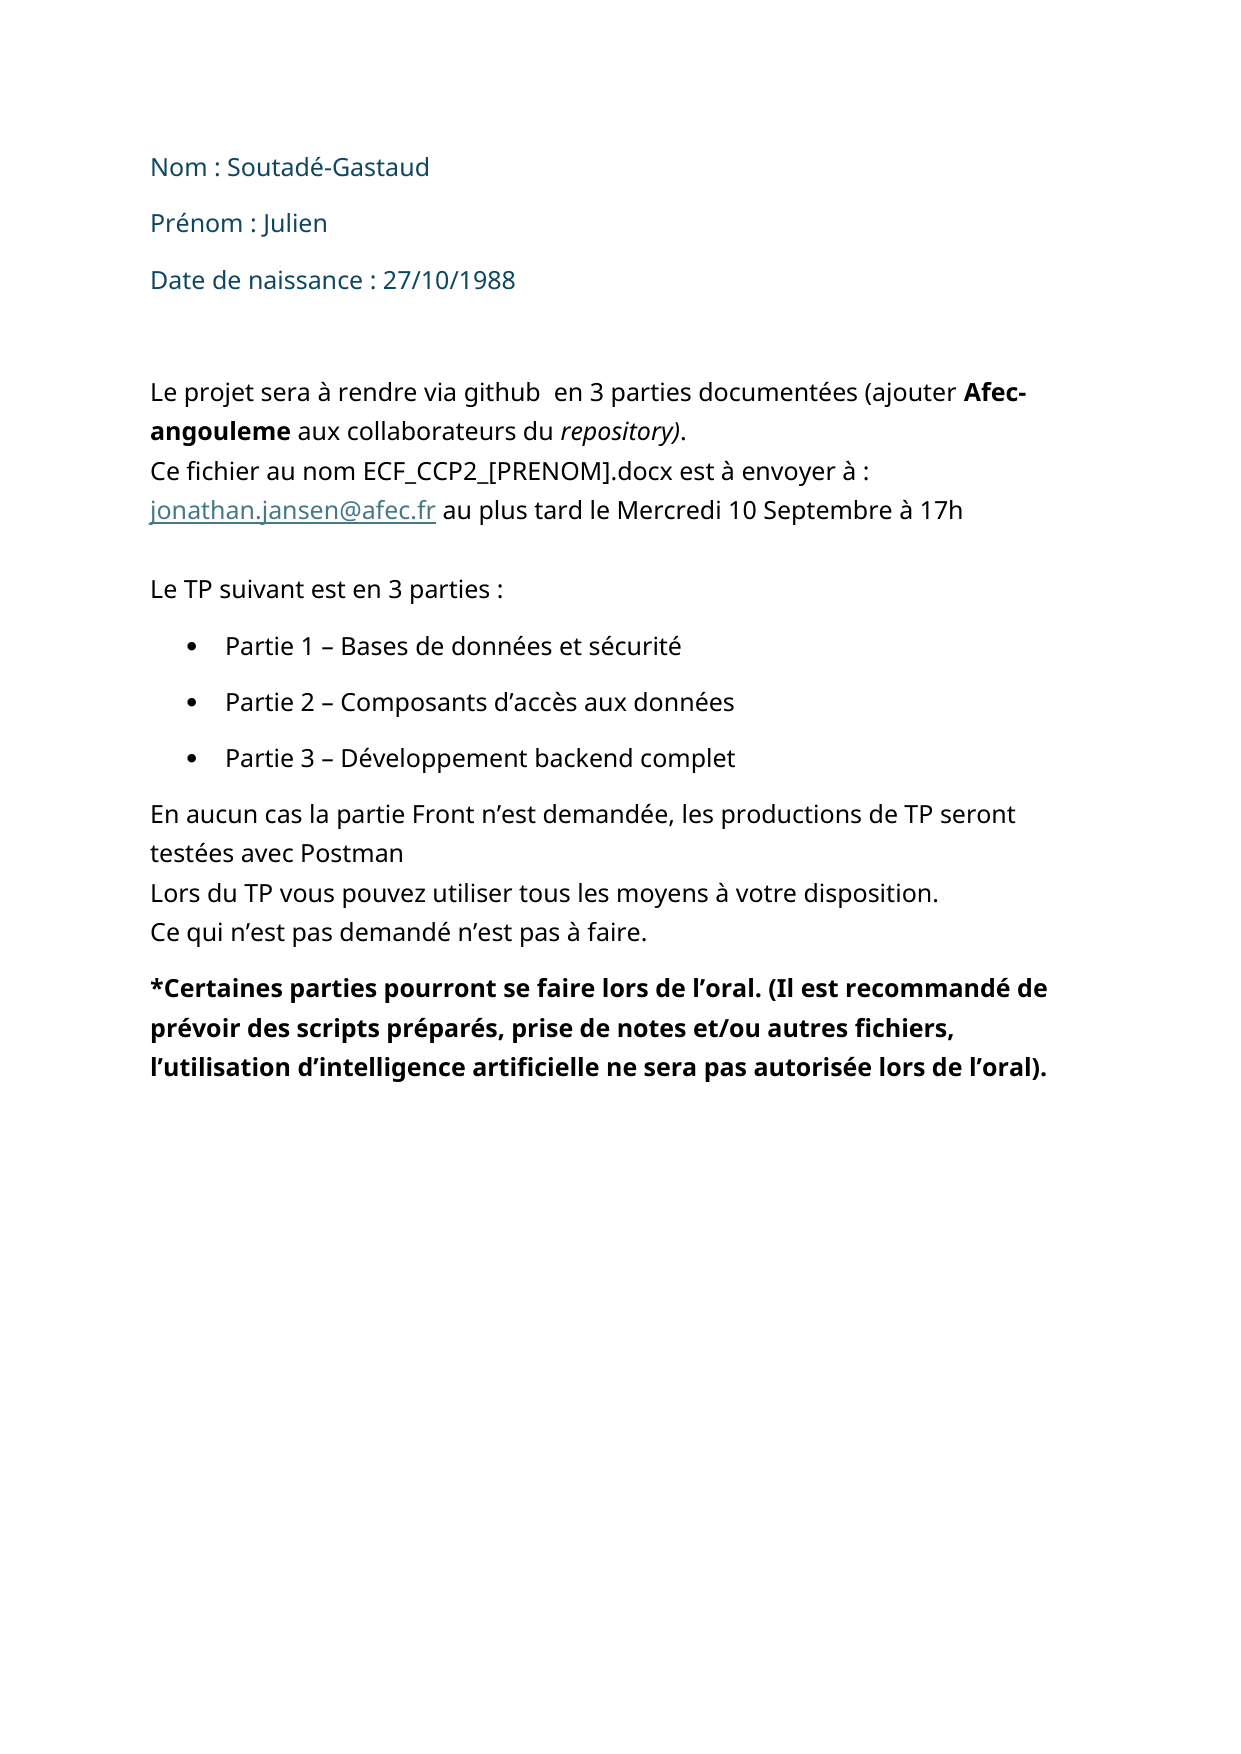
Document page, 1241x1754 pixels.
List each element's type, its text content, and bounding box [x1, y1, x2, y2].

text En aucun cas la partie Front n’est demandée, les productions de TP seront testées avec Postman Lors du TP vous pouvez utiliser tous les moyens à votre disposition. Ce qui n’est pas demandé n’est pas à faire. [150, 797, 1090, 949]
text *Certaines parties pourront se faire lors de l’oral. (Il est recommandé de prévoir des scripts préparés, prise de notes et/ou autres fichiers, l’utilisation d’intelligence artificielle ne sera pas autorisée lors de l’oral). [150, 971, 1090, 1163]
text Date de naissance : 27/10/1988 [150, 262, 1090, 296]
list Partie 2 – Composants d’accès aux données [187, 684, 1090, 718]
list Partie 3 – Développement backend complet [187, 740, 1090, 774]
text Nom : Soutadé-Gastaud [150, 150, 1090, 184]
text Le projet sera à rendre via github en 3 parties documentées (ajouter Afec-angouleme aux collaborateurs du repository). Ce fichier au nom ECF_CCP2_[PRENOM].docx est à envoyer à : jonathan.jansen@afec.fr au plus tard le Mercredi 10 Septembre à 17h Le TP suivant est en 3 parties : [150, 374, 1090, 606]
text Prénom : Julien [150, 206, 1090, 240]
list Partie 1 – Bases de données et sécurité [187, 628, 1090, 662]
